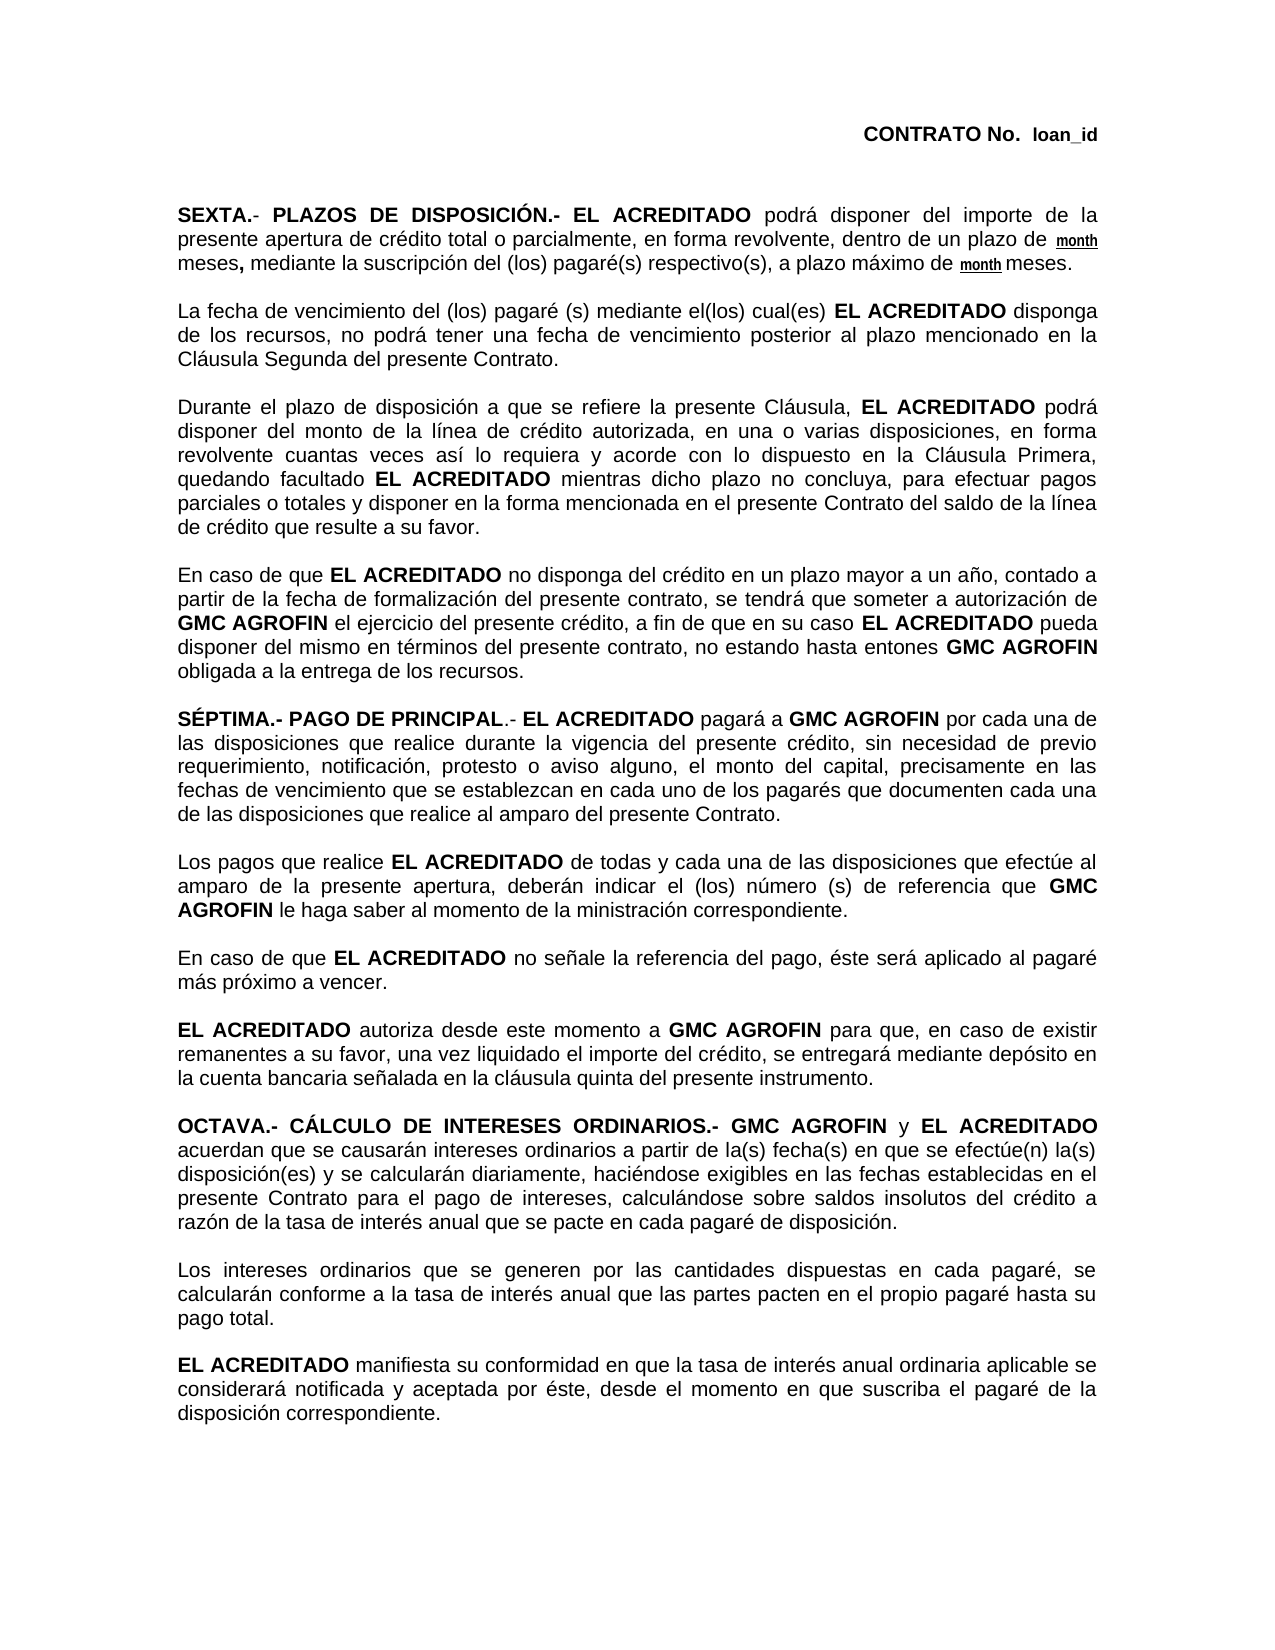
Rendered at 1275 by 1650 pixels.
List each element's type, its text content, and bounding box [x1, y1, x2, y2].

text SÉPTIMA.- PAGO DE PRINCIPAL.- EL ACREDITADO pagará a GMC AGROFIN por cada una de las disposiciones que realice durante la vigencia del presente crédito, sin necesidad de previo requerimiento, notificación, protesto o aviso alguno, el monto del capital, precisamente en las fechas de vencimiento que se establezcan en cada uno de los pagarés que documenten cada una de las disposiciones que realice al amparo del presente Contrato. [177, 706, 1098, 826]
text Los intereses ordinarios que se generen por las cantidades dispuestas en cada pagaré, se calcularán conforme a la tasa de interés anual que las partes pacten en el propio pagaré hasta su pago total. [177, 1257, 1098, 1329]
text SEXTA.- PLAZOS DE DISPOSICIÓN.- EL ACREDITADO podrá disponer del importe de la presente apertura de crédito total o parcialmente, en forma revolvente, dentro de un plazo de month meses, mediante la suscripción del (los) pagaré(s) respectivo(s), a plazo máximo de month meses. [177, 203, 1098, 275]
text La fecha de vencimiento del (los) pagaré (s) mediante el(los) cual(es) EL ACREDITADO disponga de los recursos, no podrá tener una fecha de vencimiento posterior al plazo mencionado en la Cláusula Segunda del presente Contrato. [177, 299, 1098, 371]
text En caso de que EL ACREDITADO no disponga del crédito en un plazo mayor a un año, contado a partir de la fecha de formalización del presente contrato, se tendrá que someter a autorización de GMC AGROFIN el ejercicio del presente crédito, a fin de que en su caso EL ACREDITADO pueda disponer del mismo en términos del presente contrato, no estando hasta entones GMC AGROFIN obligada a la entrega de los recursos. [177, 563, 1098, 682]
text EL ACREDITADO manifiesta su conformidad en que la tasa de interés anual ordinaria aplicable se considerará notificada y aceptada por éste, desde el momento en que suscriba el pagaré de la disposición correspondiente. [177, 1353, 1098, 1425]
text EL ACREDITADO autoriza desde este momento a GMC AGROFIN para que, en caso de existir remanentes a su favor, una vez liquidado el importe del crédito, se entregará mediante depósito en la cuenta bancaria señalada en la cláusula quinta del presente instrumento. [177, 1018, 1098, 1090]
text En caso de que EL ACREDITADO no señale la referencia del pago, éste será aplicado al pagaré más próximo a vencer. [177, 946, 1098, 994]
text Durante el plazo de disposición a que se refiere la presente Cláusula, EL ACREDITADO podrá disponer del monto de la línea de crédito autorizada, en una o varias disposiciones, en forma revolvente cuantas veces así lo requiera y acorde con lo dispuesto en la Cláusula Primera, quedando facultado EL ACREDITADO mientras dicho plazo no concluya, para efectuar pagos parciales o totales y disponer en la forma mencionada en el presente Contrato del saldo de la línea de crédito que resulte a su favor. [177, 395, 1098, 539]
text Los pagos que realice EL ACREDITADO de todas y cada una de las disposiciones que efectúe al amparo de la presente apertura, deberán indicar el (los) número (s) de referencia que GMC AGROFIN le haga saber al momento de la ministración correspondiente. [177, 850, 1098, 922]
text OCTAVA.- CÁLCULO DE INTERESES ORDINARIOS.- GMC AGROFIN y EL ACREDITADO acuerdan que se causarán intereses ordinarios a partir de la(s) fecha(s) en que se efectúe(n) la(s) disposición(es) y se calcularán diariamente, haciéndose exigibles en las fechas establecidas en el presente Contrato para el pago de intereses, calculándose sobre saldos insolutos del crédito a razón de la tasa de interés anual que se pacte en cada pagaré de disposición. [177, 1114, 1098, 1233]
